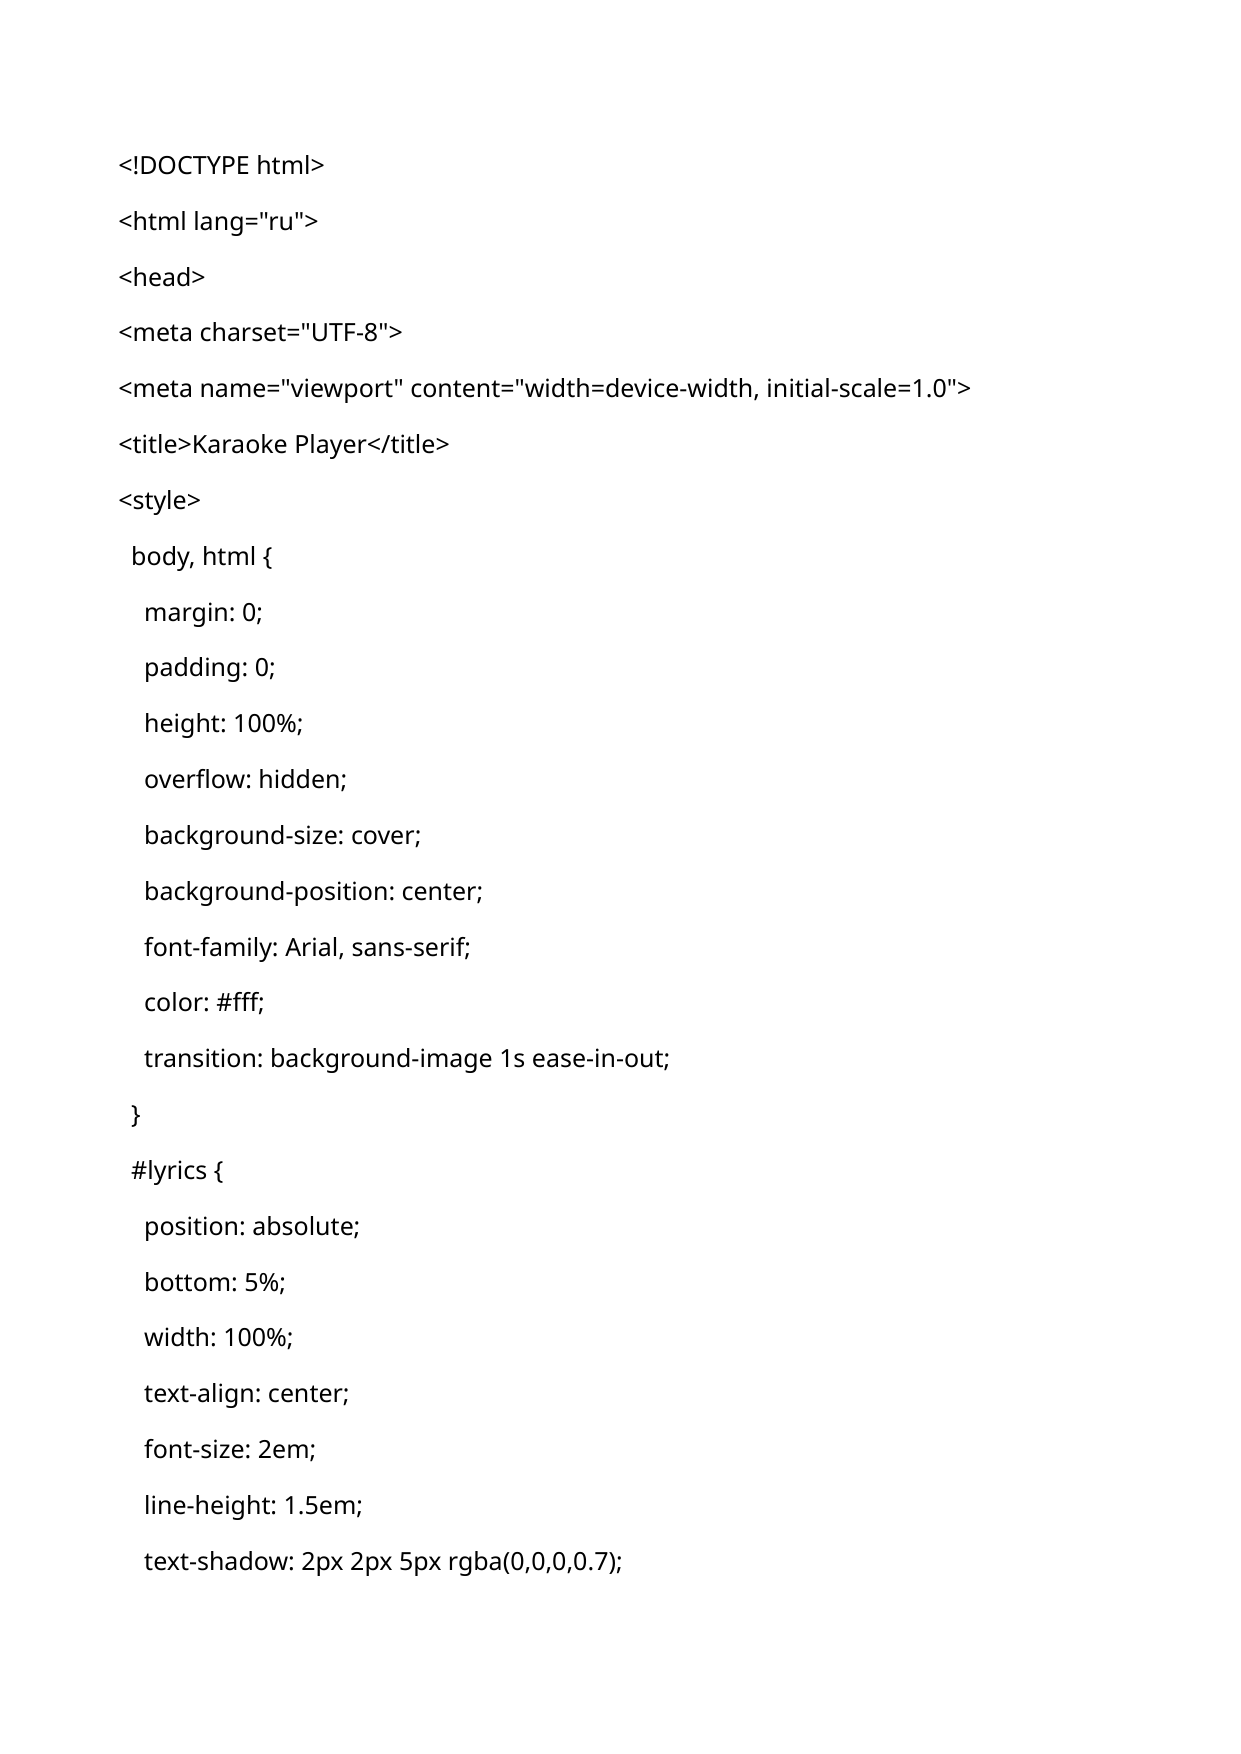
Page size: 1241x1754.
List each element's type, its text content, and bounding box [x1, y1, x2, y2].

text line-height: 1.5em; [118, 1488, 1122, 1522]
text <style> [118, 483, 1122, 517]
text overflow: hidden; [118, 762, 1122, 796]
text margin: 0; [118, 594, 1122, 628]
text color: #fff; [118, 985, 1122, 1019]
text text-shadow: 2px 2px 5px rgba(0,0,0,0.7); [118, 1543, 1122, 1577]
text font-size: 2em; [118, 1432, 1122, 1466]
text <html lang="ru"> [118, 203, 1122, 237]
text transition: background-image 1s ease-in-out; [118, 1041, 1122, 1075]
text width: 100%; [118, 1320, 1122, 1354]
text <!DOCTYPE html> [118, 148, 1122, 182]
text <meta name="viewport" content="width=device-width, initial-scale=1.0"> [118, 371, 1122, 405]
text body, html { [118, 538, 1122, 572]
text background-position: center; [118, 873, 1122, 907]
text height: 100%; [118, 706, 1122, 740]
text <head> [118, 259, 1122, 293]
text } [118, 1097, 1122, 1131]
text #lyrics { [118, 1153, 1122, 1187]
text text-align: center; [118, 1376, 1122, 1410]
text <title>Karaoke Player</title> [118, 427, 1122, 461]
text background-size: cover; [118, 818, 1122, 852]
text <meta charset="UTF-8"> [118, 315, 1122, 349]
text position: absolute; [118, 1208, 1122, 1242]
text bottom: 5%; [118, 1264, 1122, 1298]
text padding: 0; [118, 650, 1122, 684]
text font-family: Arial, sans-serif; [118, 929, 1122, 963]
